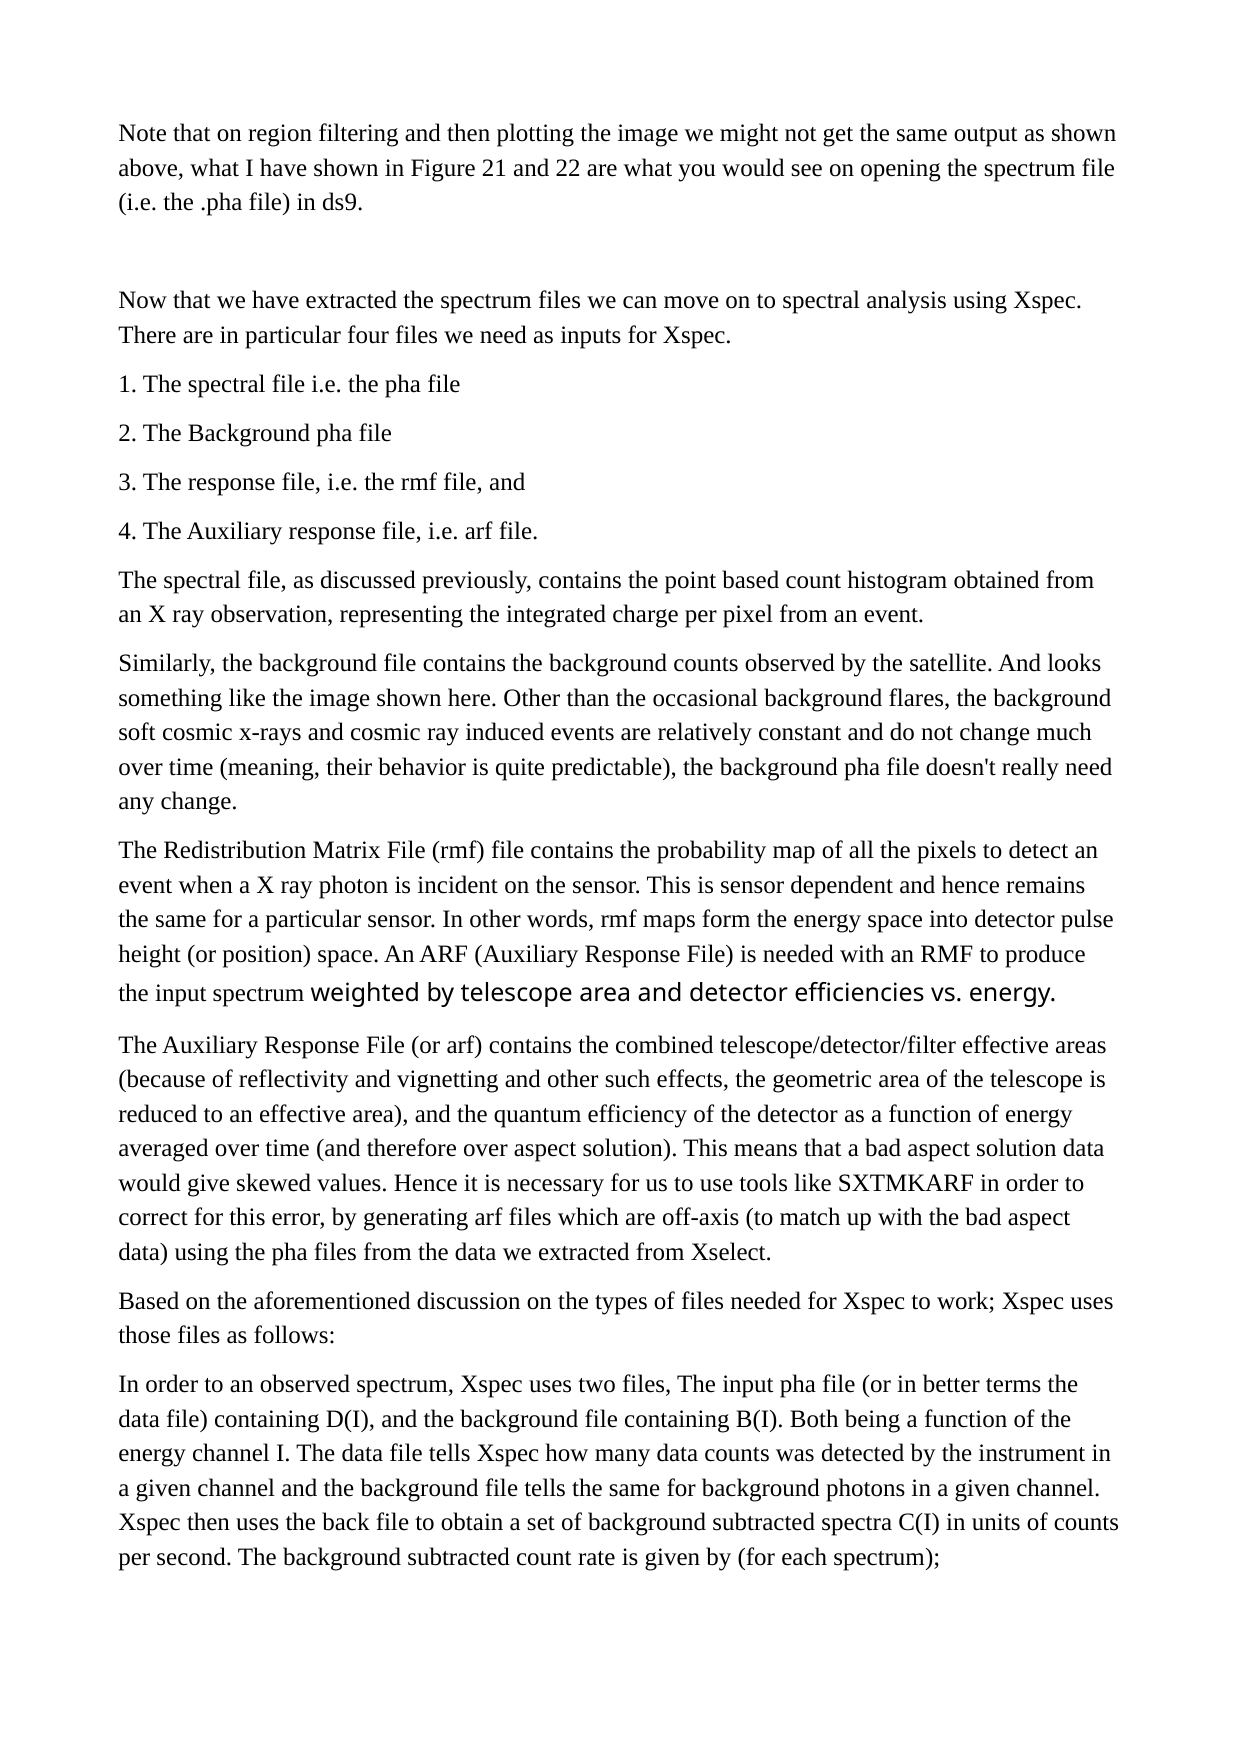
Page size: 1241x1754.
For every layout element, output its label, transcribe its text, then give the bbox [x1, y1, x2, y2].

text Based on the aforementioned discussion on the types of files needed for Xspec to work; Xspec uses those files as follows: [118, 1286, 1122, 1349]
text 4. The Auxiliary response file, i.e. arf file. [118, 516, 1122, 545]
text In order to an observed spectrum, Xspec uses two files, The input pha file (or in better terms the data file) containing D(I), and the background file containing B(I). Both being a function of the energy channel I. The data file tells Xspec how many data counts was detected by the instrument in a given channel and the background file tells the same for background photons in a given channel. Xspec then uses the back file to obtain a set of background subtracted spectra C(I) in units of counts per second. The background subtracted count rate is given by (for each spectrum); [118, 1369, 1122, 1571]
text The Redistribution Matrix File (rmf) file contains the probability map of all the pixels to detect an event when a X ray photon is incident on the sensor. This is sensor dependent and hence remains the same for a particular sensor. In other words, rmf maps form the energy space into detector pulse height (or position) space. An ARF (Auxiliary Response File) is needed with an RMF to produce the input spectrum weighted by telescope area and detector efficiencies vs. energy. [118, 836, 1122, 1008]
text 1. The spectral file i.e. the pha file [118, 369, 1122, 397]
text Similarly, the background file contains the background counts observed by the satellite. And looks something like the image shown here. Other than the occasional background flares, the background soft cosmic x-rays and cosmic ray induced events are relatively constant and do not change much over time (meaning, their behavior is quite predictable), the background pha file doesn't really need any change. [118, 648, 1122, 815]
text Now that we have extracted the spectrum files we can move on to spectral analysis using Xspec. There are in particular four files we need as inputs for Xspec. [118, 285, 1122, 348]
text Note that on region filtering and then plotting the image we might not get the same output as shown above, what I have shown in Figure 21 and 22 are what you would see on opening the spectrum file (i.e. the .pha file) in ds9. [118, 118, 1122, 216]
text 3. The response file, i.e. the rmf file, and [118, 467, 1122, 496]
text The Auxiliary Response File (or arf) contains the combined telescope/detector/filter effective areas (because of reflectivity and vignetting and other such effects, the geometric area of the telescope is reduced to an effective area), and the quantum efficiency of the detector as a function of energy averaged over time (and therefore over aspect solution). This means that a bad aspect solution data would give skewed values. Hence it is necessary for us to use tools like SXTMKARF in order to correct for this error, by generating arf files which are off-axis (to match up with the bad aspect data) using the pha files from the data we extracted from Xselect. [118, 1030, 1122, 1266]
text 2. The Background pha file [118, 418, 1122, 447]
text The spectral file, as discussed previously, contains the point based count histogram obtained from an X ray observation, representing the integrated charge per pixel from an event. [118, 565, 1122, 628]
